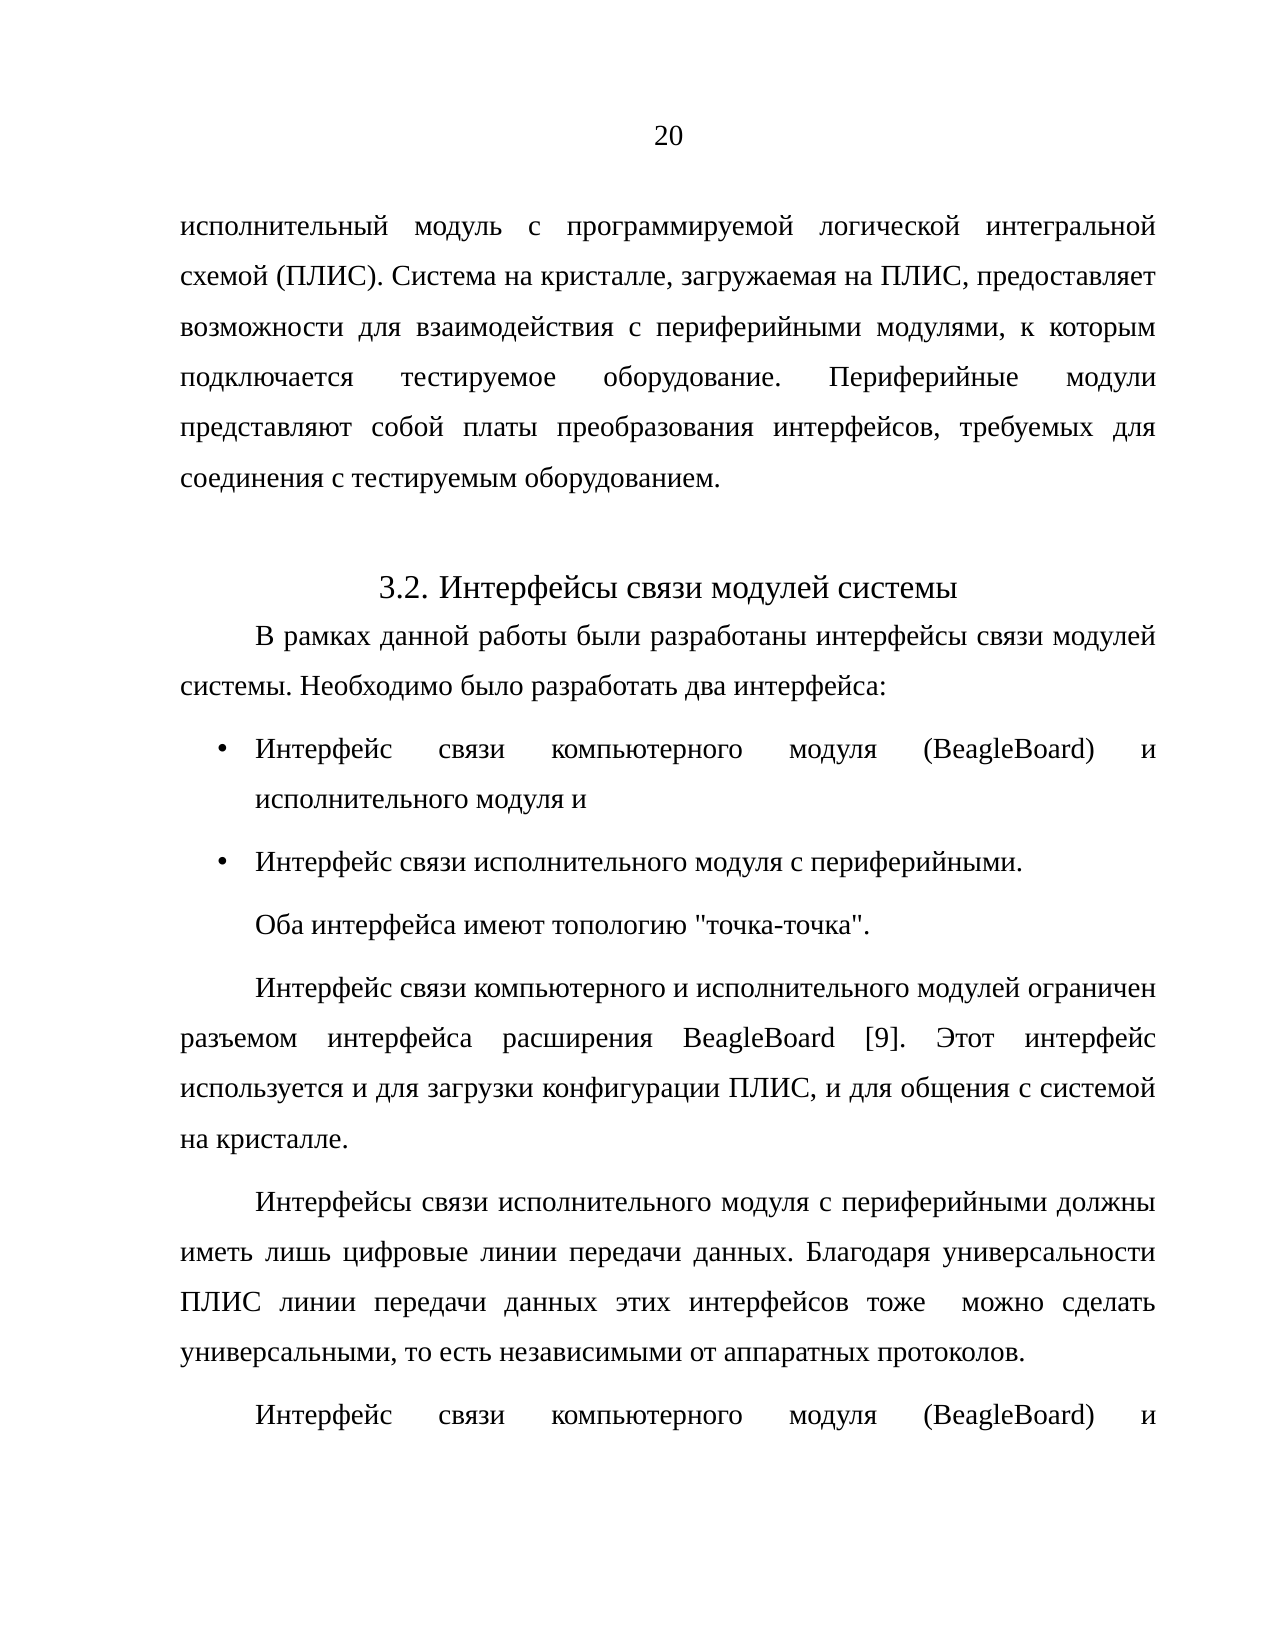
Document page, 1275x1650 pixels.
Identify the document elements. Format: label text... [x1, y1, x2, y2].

text В рамках данной работы были разработаны интерфейсы связи модулей системы. Необходимо было разработать два интерфейса: [180, 618, 1157, 702]
list Интерфейс связи компьютерного модуля (BeagleBoard) и исполнительного модуля и [217, 731, 1157, 815]
text Оба интерфейса имеют топологию "точка-точка". [180, 907, 1157, 941]
text Интерфейсы связи исполнительного модуля с периферийными должны иметь лишь цифровые линии передачи данных. Благодаря универсальности ПЛИС линии передачи данных этих интерфейсов тоже можно сделать универсальными, то есть независимыми от аппаратных протоколов. [180, 1184, 1157, 1368]
text исполнительный модуль с программируемой логической интегральной схемой (ПЛИС). Система на кристалле, загружаемая на ПЛИС, предоставляет возможности для взаимодействия с периферийными модулями, к которым подключается тестируемое оборудование. Периферийные модули представляют собой платы преобразования интерфейсов, требуемых для соединения с тестируемым оборудованием. [180, 208, 1157, 493]
text Интерфейс связи компьютерного модуля (BeagleBoard) и [180, 1397, 1157, 1431]
subtitle Интерфейсы связи модулей системы [180, 567, 1157, 606]
text Интерфейс связи компьютерного и исполнительного модулей ограничен разъемом интерфейса расширения BeagleBoard [9]. Этот интерфейс используется и для загрузки конфигурации ПЛИС, и для общения с системой на кристалле. [180, 970, 1157, 1154]
list Интерфейс связи исполнительного модуля с периферийными. [217, 844, 1157, 878]
